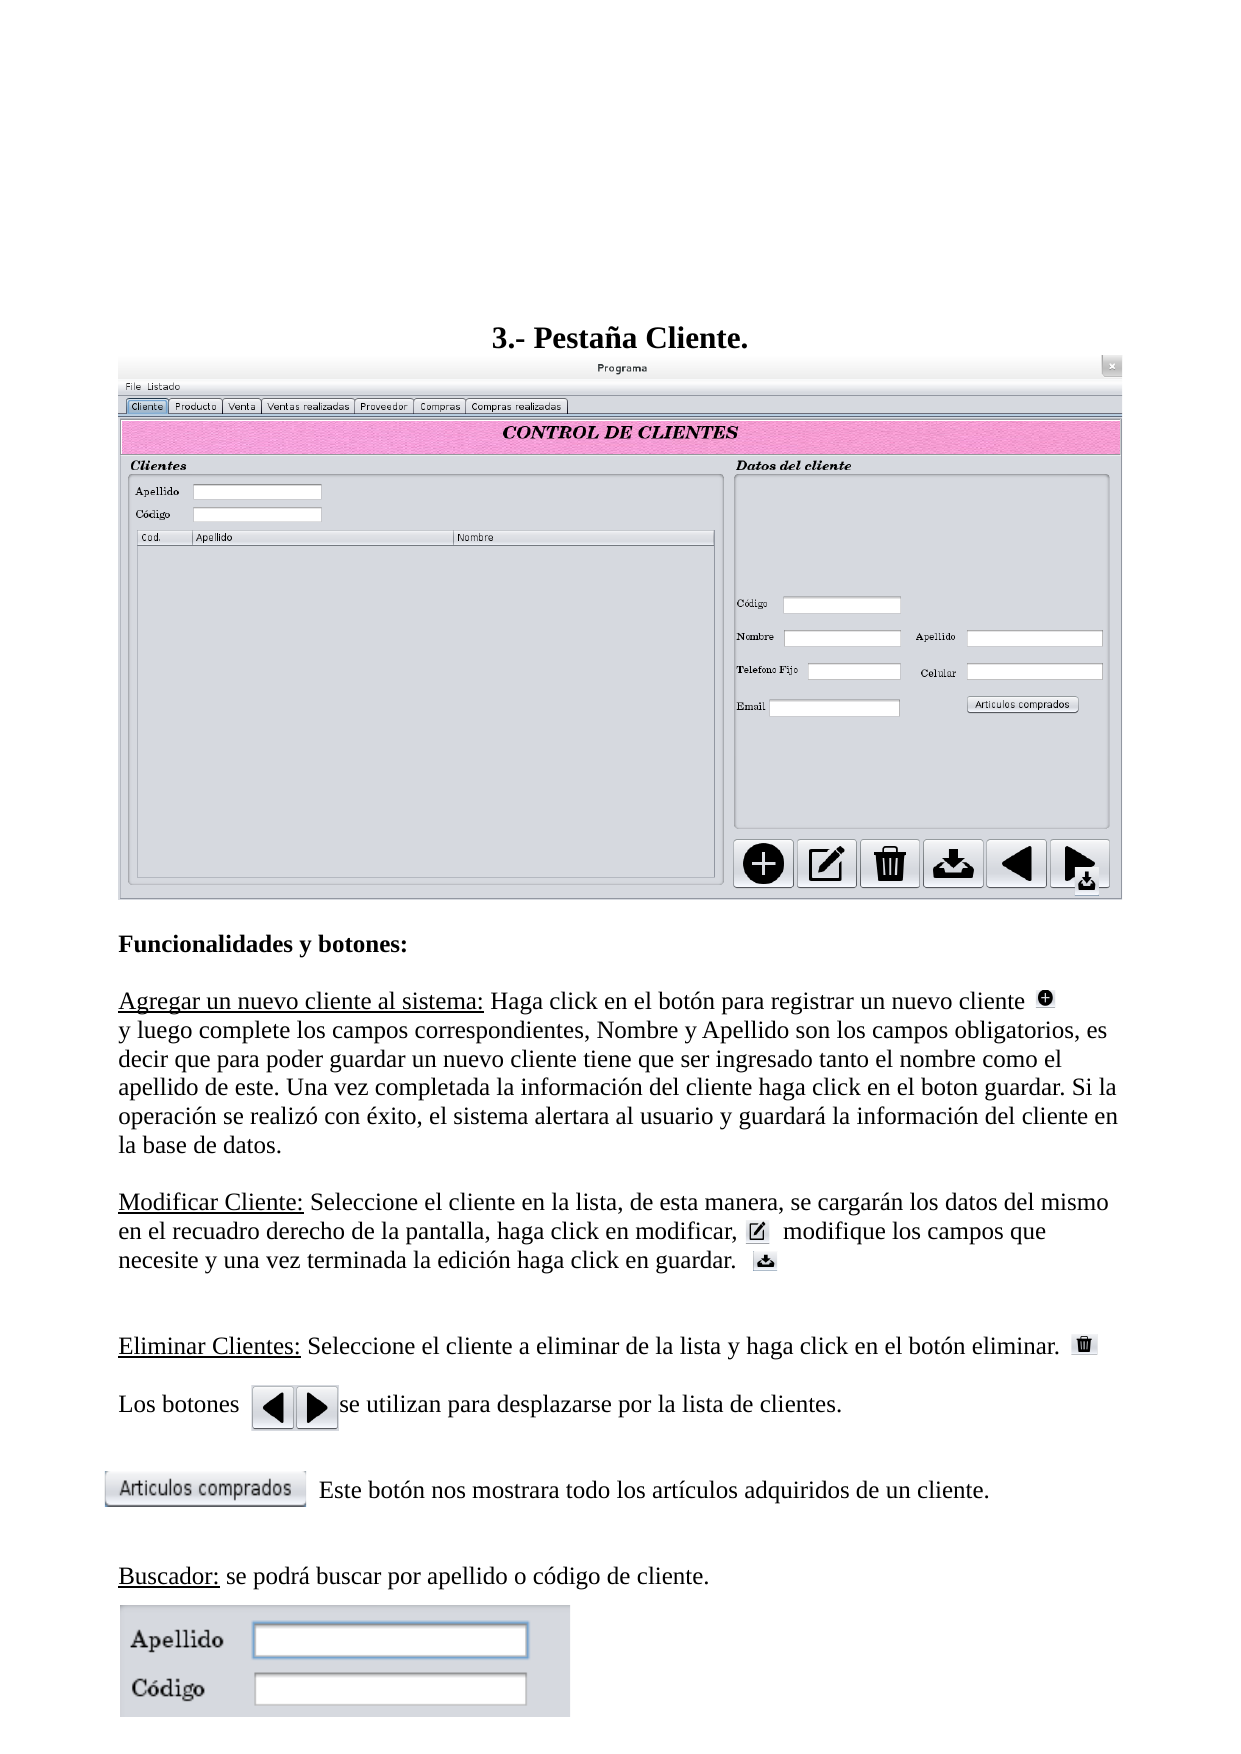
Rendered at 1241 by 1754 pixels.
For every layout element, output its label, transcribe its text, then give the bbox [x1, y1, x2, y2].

picture [251, 1385, 339, 1431]
picture [1035, 990, 1056, 1008]
text y luego complete los campos correspondientes, Nombre y Apellido son los campos obligatorios, es decir que para poder guardar un nuevo cliente tiene que ser ingresado tanto el nombre como el apellido de este. Una vez completada la información del cliente haga click en el boton guardar. Si la operación se realizó con éxito, el sistema alertara al usuario y guardará la información del cliente en la base de datos. [118, 1015, 1122, 1159]
text se utilizan para desplazarse por la lista de clientes. [339, 1389, 1122, 1417]
picture [1071, 1334, 1098, 1355]
text Funcionalidades y botones: [118, 929, 1122, 957]
picture [745, 1220, 770, 1244]
text Este botón nos mostrara todo los artículos adquiridos de un cliente. [307, 1475, 1122, 1504]
picture [104, 1471, 307, 1507]
text Los botones [118, 1389, 251, 1417]
text Agregar un nuevo cliente al sistema: Haga click en el botón para registrar un nuevo cliente [118, 986, 1122, 1015]
picture [753, 1251, 778, 1271]
text 3.- Pestaña Cliente. [118, 319, 1122, 355]
picture [118, 355, 1123, 900]
picture [120, 1605, 571, 1717]
text Eliminar Clientes: Seleccione el cliente a eliminar de la lista y haga click en el botón eliminar. [118, 1331, 1122, 1360]
text Buscador: se podrá buscar por apellido o código de cliente. [118, 1561, 1122, 1590]
text Modificar Cliente: Seleccione el cliente en la lista, de esta manera, se cargarán los datos del mismo en el recuadro derecho de la pantalla, haga click en modificar, modifique los campos que necesite y una vez terminada la edición haga click en guardar. [118, 1187, 1122, 1274]
